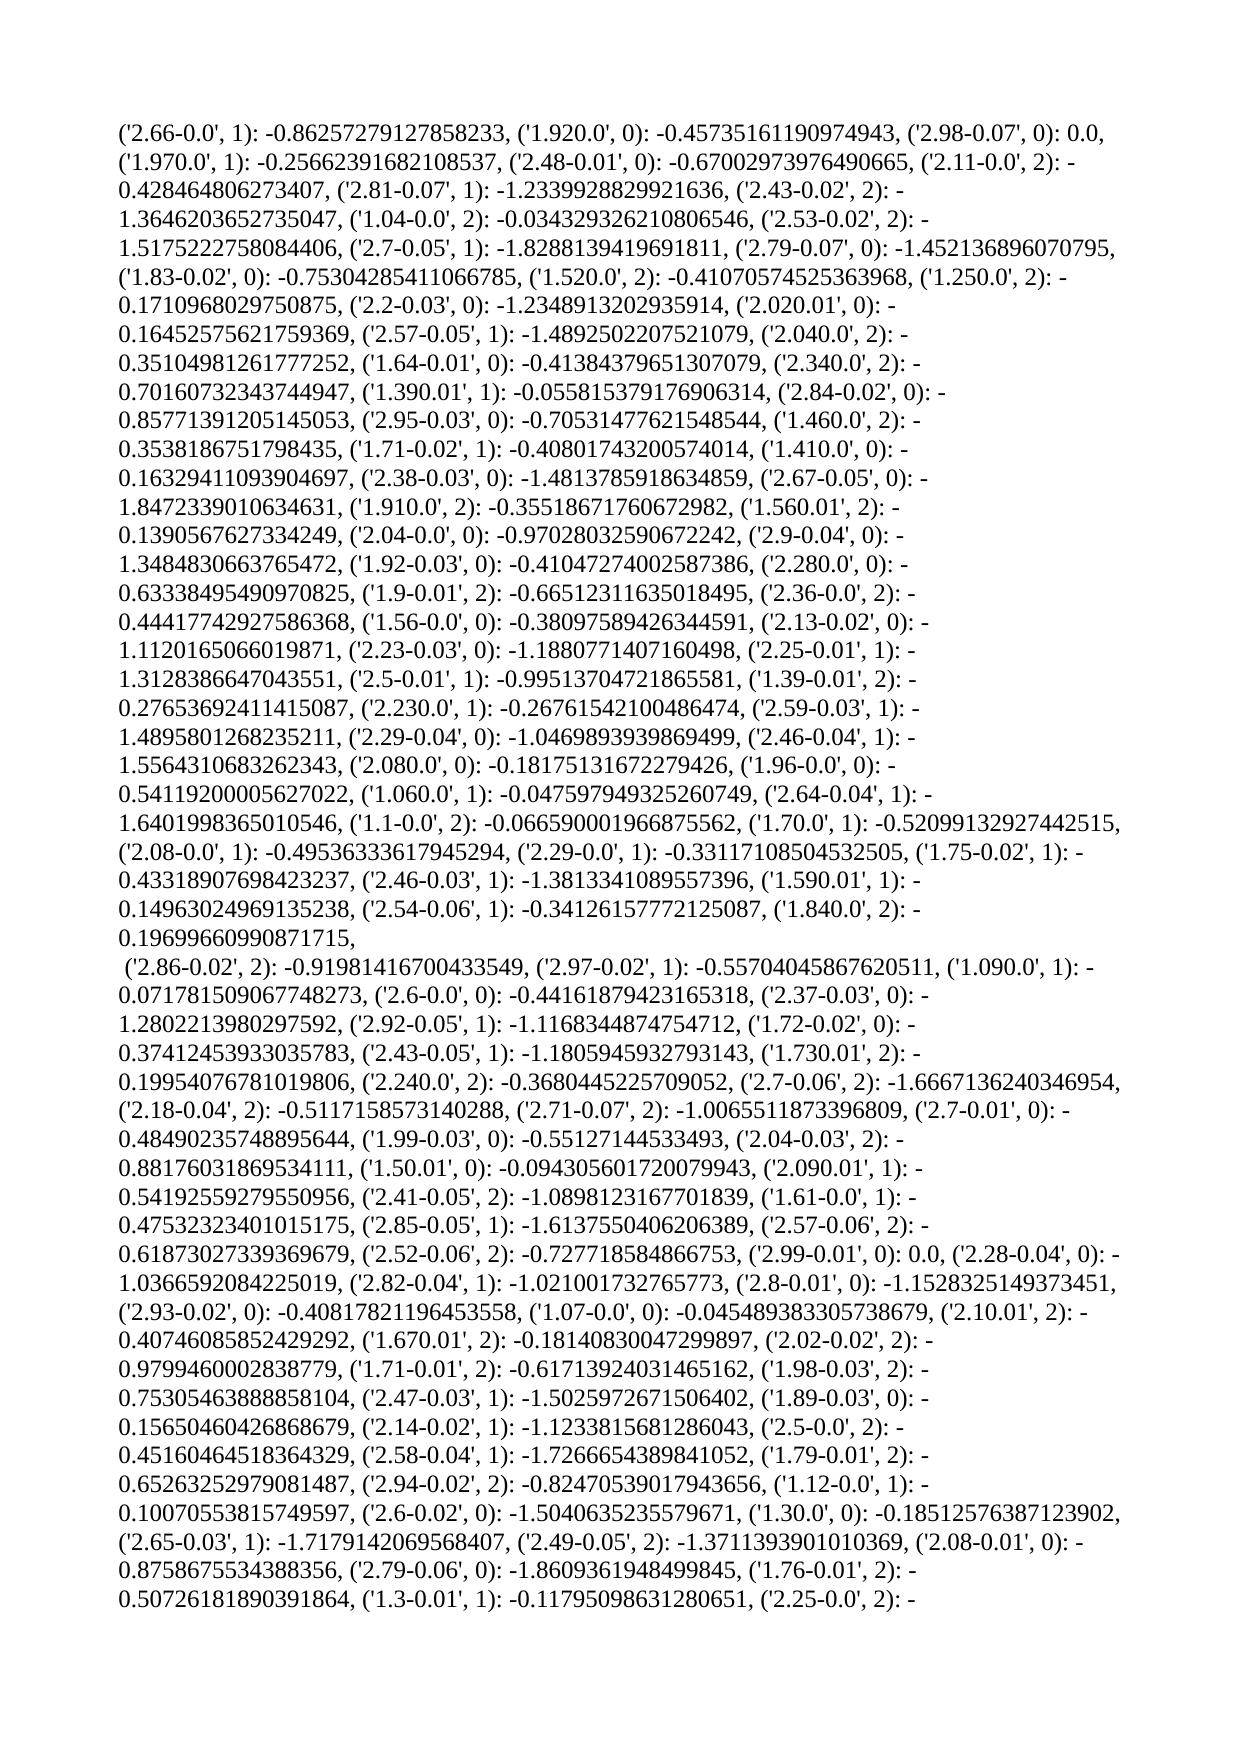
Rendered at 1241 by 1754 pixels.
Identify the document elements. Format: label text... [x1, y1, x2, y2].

text ('2.86-0.02', 2): -0.91981416700433549, ('2.97-0.02', 1): -0.55704045867620511, ('1.090.0', 1): -0.071781509067748273, ('2.6-0.0', 0): -0.44161879423165318, ('2.37-0.03', 0): -1.2802213980297592, ('2.92-0.05', 1): -1.1168344874754712, ('1.72-0.02', 0): -0.37412453933035783, ('2.43-0.05', 1): -1.1805945932793143, ('1.730.01', 2): -0.19954076781019806, ('2.240.0', 2): -0.3680445225709052, ('2.7-0.06', 2): -1.6667136240346954, ('2.18-0.04', 2): -0.5117158573140288, ('2.71-0.07', 2): -1.0065511873396809, ('2.7-0.01', 0): -0.48490235748895644, ('1.99-0.03', 0): -0.55127144533493, ('2.04-0.03', 2): -0.88176031869534111, ('1.50.01', 0): -0.094305601720079943, ('2.090.01', 1): -0.54192559279550956, ('2.41-0.05', 2): -1.0898123167701839, ('1.61-0.0', 1): -0.47532323401015175, ('2.85-0.05', 1): -1.6137550406206389, ('2.57-0.06', 2): -0.61873027339369679, ('2.52-0.06', 2): -0.727718584866753, ('2.99-0.01', 0): 0.0, ('2.28-0.04', 0): -1.0366592084225019, ('2.82-0.04', 1): -1.021001732765773, ('2.8-0.01', 0): -1.1528325149373451, ('2.93-0.02', 0): -0.40817821196453558, ('1.07-0.0', 0): -0.045489383305738679, ('2.10.01', 2): -0.40746085852429292, ('1.670.01', 2): -0.18140830047299897, ('2.02-0.02', 2): -0.9799460002838779, ('1.71-0.01', 2): -0.61713924031465162, ('1.98-0.03', 2): -0.75305463888858104, ('2.47-0.03', 1): -1.5025972671506402, ('1.89-0.03', 0): -0.15650460426868679, ('2.14-0.02', 1): -1.1233815681286043, ('2.5-0.0', 2): -0.45160464518364329, ('2.58-0.04', 1): -1.7266654389841052, ('1.79-0.01', 2): -0.65263252979081487, ('2.94-0.02', 2): -0.82470539017943656, ('1.12-0.0', 1): -0.10070553815749597, ('2.6-0.02', 0): -1.5040635235579671, ('1.30.0', 0): -0.18512576387123902, ('2.65-0.03', 1): -1.7179142069568407, ('2.49-0.05', 2): -1.3711393901010369, ('2.08-0.01', 0): -0.8758675534388356, ('2.79-0.06', 0): -1.8609361948499845, ('1.76-0.01', 2): -0.50726181890391864, ('1.3-0.01', 1): -0.11795098631280651, ('2.25-0.0', 2): [118, 952, 1122, 1613]
text ('2.66-0.0', 1): -0.86257279127858233, ('1.920.0', 0): -0.45735161190974943, ('2.98-0.07', 0): 0.0, ('1.970.0', 1): -0.25662391682108537, ('2.48-0.01', 0): -0.67002973976490665, ('2.11-0.0', 2): -0.428464806273407, ('2.81-0.07', 1): -1.2339928829921636, ('2.43-0.02', 2): -1.3646203652735047, ('1.04-0.0', 2): -0.034329326210806546, ('2.53-0.02', 2): -1.5175222758084406, ('2.7-0.05', 1): -1.8288139419691811, ('2.79-0.07', 0): -1.452136896070795, ('1.83-0.02', 0): -0.75304285411066785, ('1.520.0', 2): -0.41070574525363968, ('1.250.0', 2): -0.1710968029750875, ('2.2-0.03', 0): -1.2348913202935914, ('2.020.01', 0): -0.16452575621759369, ('2.57-0.05', 1): -1.4892502207521079, ('2.040.0', 2): -0.35104981261777252, ('1.64-0.01', 0): -0.41384379651307079, ('2.340.0', 2): -0.70160732343744947, ('1.390.01', 1): -0.055815379176906314, ('2.84-0.02', 0): -0.85771391205145053, ('2.95-0.03', 0): -0.70531477621548544, ('1.460.0', 2): -0.3538186751798435, ('1.71-0.02', 1): -0.40801743200574014, ('1.410.0', 0): -0.16329411093904697, ('2.38-0.03', 0): -1.4813785918634859, ('2.67-0.05', 0): -1.8472339010634631, ('1.910.0', 2): -0.35518671760672982, ('1.560.01', 2): -0.1390567627334249, ('2.04-0.0', 0): -0.97028032590672242, ('2.9-0.04', 0): -1.3484830663765472, ('1.92-0.03', 0): -0.41047274002587386, ('2.280.0', 0): -0.63338495490970825, ('1.9-0.01', 2): -0.66512311635018495, ('2.36-0.0', 2): -0.44417742927586368, ('1.56-0.0', 0): -0.38097589426344591, ('2.13-0.02', 0): -1.1120165066019871, ('2.23-0.03', 0): -1.1880771407160498, ('2.25-0.01', 1): -1.3128386647043551, ('2.5-0.01', 1): -0.99513704721865581, ('1.39-0.01', 2): -0.27653692411415087, ('2.230.0', 1): -0.26761542100486474, ('2.59-0.03', 1): -1.4895801268235211, ('2.29-0.04', 0): -1.0469893939869499, ('2.46-0.04', 1): -1.5564310683262343, ('2.080.0', 0): -0.18175131672279426, ('1.96-0.0', 0): -0.54119200005627022, ('1.060.0', 1): -0.047597949325260749, ('2.64-0.04', 1): -1.6401998365010546, ('1.1-0.0', 2): -0.066590001966875562, ('1.70.0', 1): -0.52099132927442515, ('2.08-0.0', 1): -0.49536333617945294, ('2.29-0.0', 1): -0.33117108504532505, ('1.75-0.02', 1): -0.43318907698423237, ('2.46-0.03', 1): -1.3813341089557396, ('1.590.01', 1): -0.14963024969135238, ('2.54-0.06', 1): -0.34126157772125087, ('1.840.0', 2): -0.19699660990871715, [118, 118, 1122, 952]
